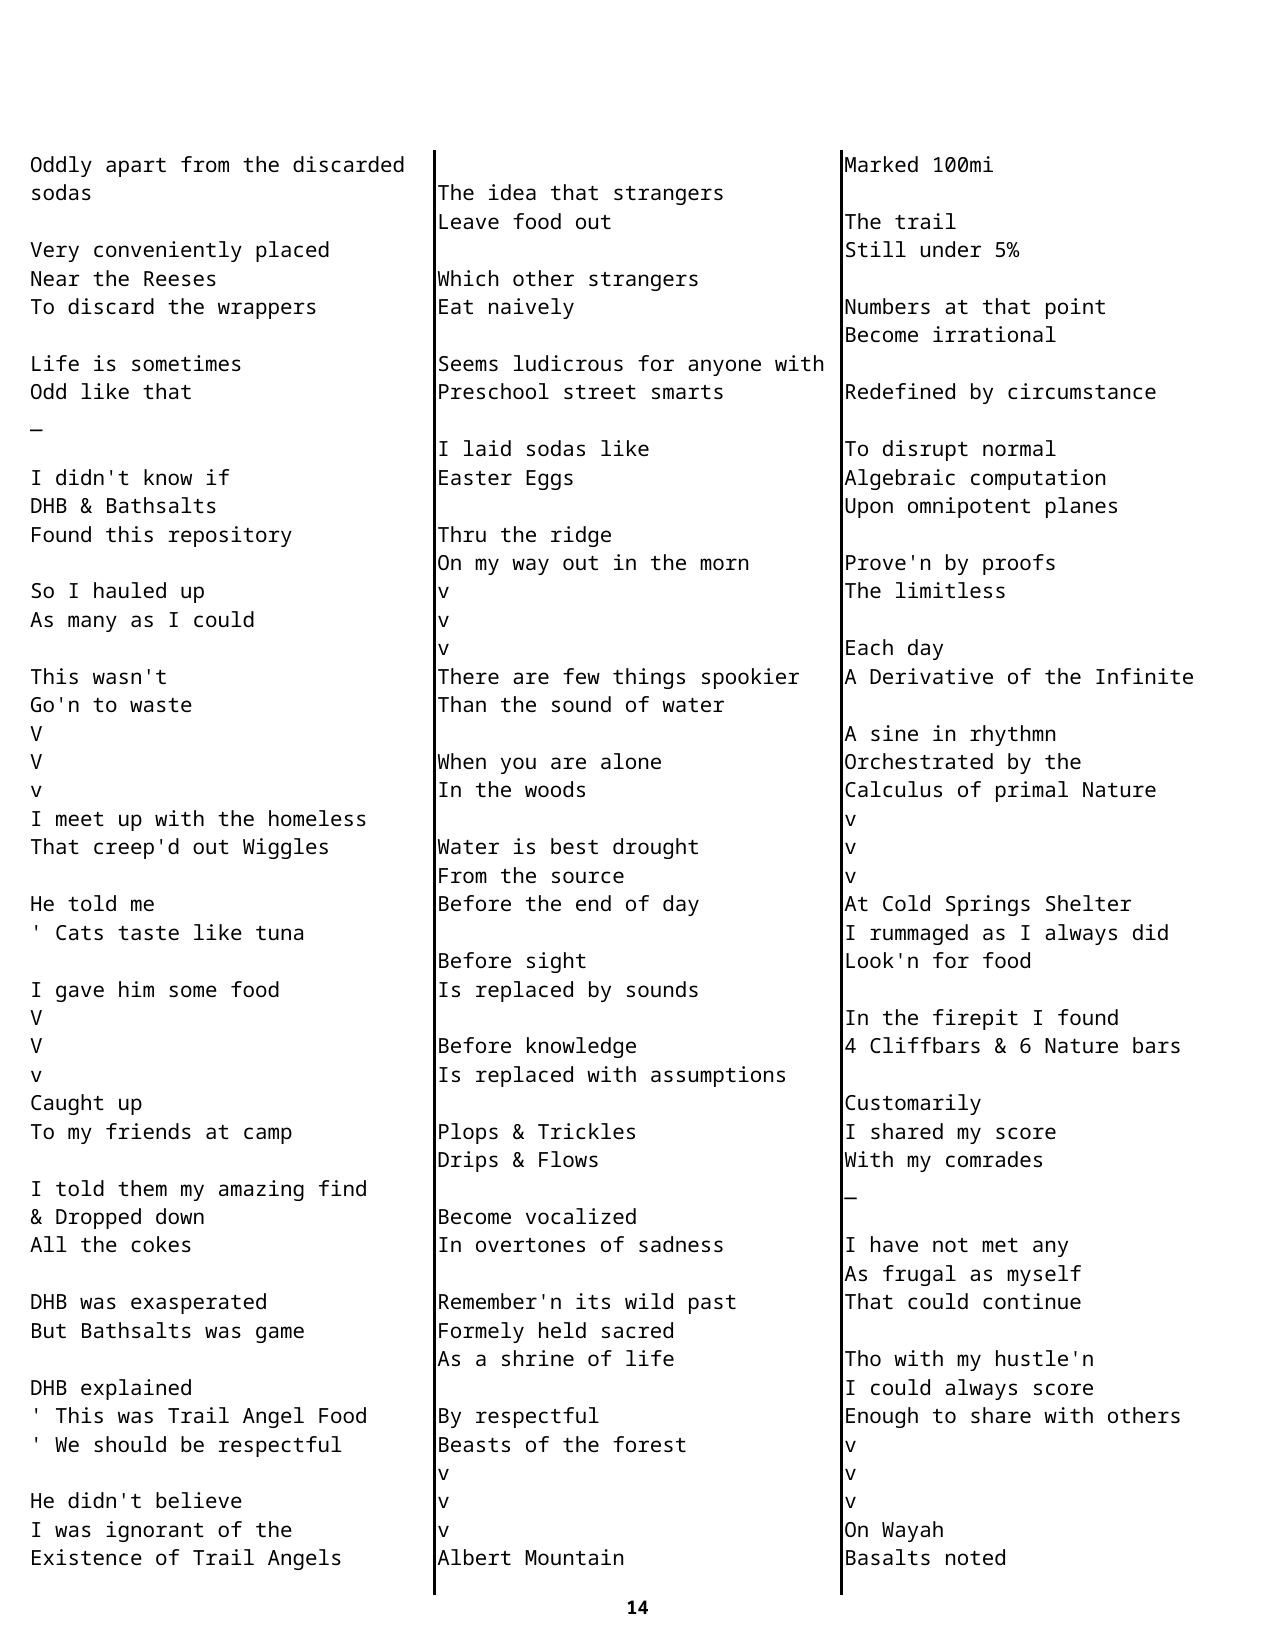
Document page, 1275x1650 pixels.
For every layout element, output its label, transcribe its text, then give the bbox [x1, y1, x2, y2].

text To discard the wrappers [30, 292, 431, 321]
text This wasn't [30, 662, 431, 690]
text At Cold Springs Shelter [844, 889, 1245, 918]
text Very conveniently placed [30, 235, 431, 264]
text DHB was exasperated [30, 1287, 431, 1316]
text In overtones of sadness [437, 1231, 838, 1259]
text v [437, 605, 838, 633]
text Algebraic computation [844, 463, 1245, 491]
text Odd like that [30, 377, 431, 406]
text V [30, 1003, 431, 1032]
text A sine in rhythmn [844, 719, 1245, 747]
text Become irrational [844, 321, 1245, 349]
text Redefined by circumstance [844, 377, 1245, 406]
text Eat naively [437, 292, 838, 321]
text There are few things spookier [437, 662, 838, 690]
text v [437, 1487, 838, 1515]
text As a shrine of life [437, 1344, 838, 1373]
text Orchestrated by the [844, 747, 1245, 776]
text Which other strangers [437, 264, 838, 292]
text I didn't know if [30, 463, 431, 491]
text I laid sodas like [437, 434, 838, 463]
text Before the end of day [437, 889, 838, 918]
text The trail [844, 207, 1245, 235]
text That creep'd out Wiggles [30, 832, 431, 861]
text V [30, 747, 431, 776]
text Customarily [844, 1088, 1245, 1117]
text On Wayah [844, 1515, 1245, 1543]
text He didn't believe [30, 1487, 431, 1515]
text I meet up with the homeless [30, 804, 431, 832]
text v [437, 577, 838, 605]
text Drips & Flows [437, 1145, 838, 1174]
text I have not met any [844, 1231, 1245, 1259]
text _ [844, 1174, 1245, 1202]
text Preschool street smarts [437, 377, 838, 406]
text I told them my amazing find [30, 1174, 431, 1202]
text ' Cats taste like tuna [30, 918, 431, 946]
text 4 Cliffbars & 6 Nature bars [844, 1032, 1245, 1060]
text I rummaged as I always did [844, 918, 1245, 946]
text Is replaced with assumptions [437, 1060, 838, 1088]
text In the woods [437, 776, 838, 804]
text I gave him some food [30, 975, 431, 1003]
text V [30, 1032, 431, 1060]
text v [844, 804, 1245, 832]
text Existence of Trail Angels [30, 1543, 431, 1572]
text I shared my score [844, 1117, 1245, 1145]
text When you are alone [437, 747, 838, 776]
text Caught up [30, 1088, 431, 1117]
text DHB & Bathsalts [30, 491, 431, 520]
text Marked 100mi [844, 150, 1245, 178]
text I could always score [844, 1373, 1245, 1401]
text Is replaced by sounds [437, 975, 838, 1003]
text v [30, 1060, 431, 1088]
text v [30, 776, 431, 804]
text Upon omnipotent planes [844, 491, 1245, 520]
text Each day [844, 633, 1245, 662]
text _ [30, 406, 431, 434]
text Easter Eggs [437, 463, 838, 491]
text Still under 5% [844, 235, 1245, 264]
text So I hauled up [30, 577, 431, 605]
text & Dropped down [30, 1202, 431, 1231]
text v [844, 832, 1245, 861]
text Enough to share with others [844, 1401, 1245, 1430]
text In the firepit I found [844, 1003, 1245, 1032]
text Numbers at that point [844, 292, 1245, 321]
text A Derivative of the Infinite [844, 662, 1245, 690]
text v [437, 1515, 838, 1543]
text Oddly apart from the discarded sodas [30, 150, 431, 207]
text The idea that strangers [437, 178, 838, 207]
text Thru the ridge [437, 520, 838, 548]
text Before knowledge [437, 1032, 838, 1060]
text With my comrades [844, 1145, 1245, 1174]
text Life is sometimes [30, 349, 431, 377]
text As many as I could [30, 605, 431, 633]
text Formely held sacred [437, 1316, 838, 1344]
text Plops & Trickles [437, 1117, 838, 1145]
text v [844, 1430, 1245, 1458]
text I was ignorant of the [30, 1515, 431, 1543]
text Calculus of primal Nature [844, 776, 1245, 804]
text v [844, 861, 1245, 889]
text Remember'n its wild past [437, 1287, 838, 1316]
text Go'n to waste [30, 690, 431, 719]
text Near the Reeses [30, 264, 431, 292]
text ' We should be respectful [30, 1430, 431, 1458]
text The limitless [844, 577, 1245, 605]
text Basalts noted [844, 1543, 1245, 1572]
text v [437, 1458, 838, 1487]
text Leave food out [437, 207, 838, 235]
text By respectful [437, 1401, 838, 1430]
text Albert Mountain [437, 1543, 838, 1572]
text Found this repository [30, 520, 431, 548]
text From the source [437, 861, 838, 889]
text Seems ludicrous for anyone with [437, 349, 838, 377]
text Prove'n by proofs [844, 548, 1245, 577]
text Water is best drought [437, 832, 838, 861]
text Tho with my hustle'n [844, 1344, 1245, 1373]
text DHB explained [30, 1373, 431, 1401]
text But Bathsalts was game [30, 1316, 431, 1344]
text Become vocalized [437, 1202, 838, 1231]
text V [30, 719, 431, 747]
text To disrupt normal [844, 434, 1245, 463]
text v [844, 1458, 1245, 1487]
text Before sight [437, 946, 838, 975]
text v [844, 1487, 1245, 1515]
text That could continue [844, 1287, 1245, 1316]
text ' This was Trail Angel Food [30, 1401, 431, 1430]
text To my friends at camp [30, 1117, 431, 1145]
text Look'n for food [844, 946, 1245, 975]
text v [437, 633, 838, 662]
text Beasts of the forest [437, 1430, 838, 1458]
text He told me [30, 889, 431, 918]
text On my way out in the morn [437, 548, 838, 577]
text All the cokes [30, 1231, 431, 1259]
text As frugal as myself [844, 1259, 1245, 1287]
text Than the sound of water [437, 690, 838, 719]
